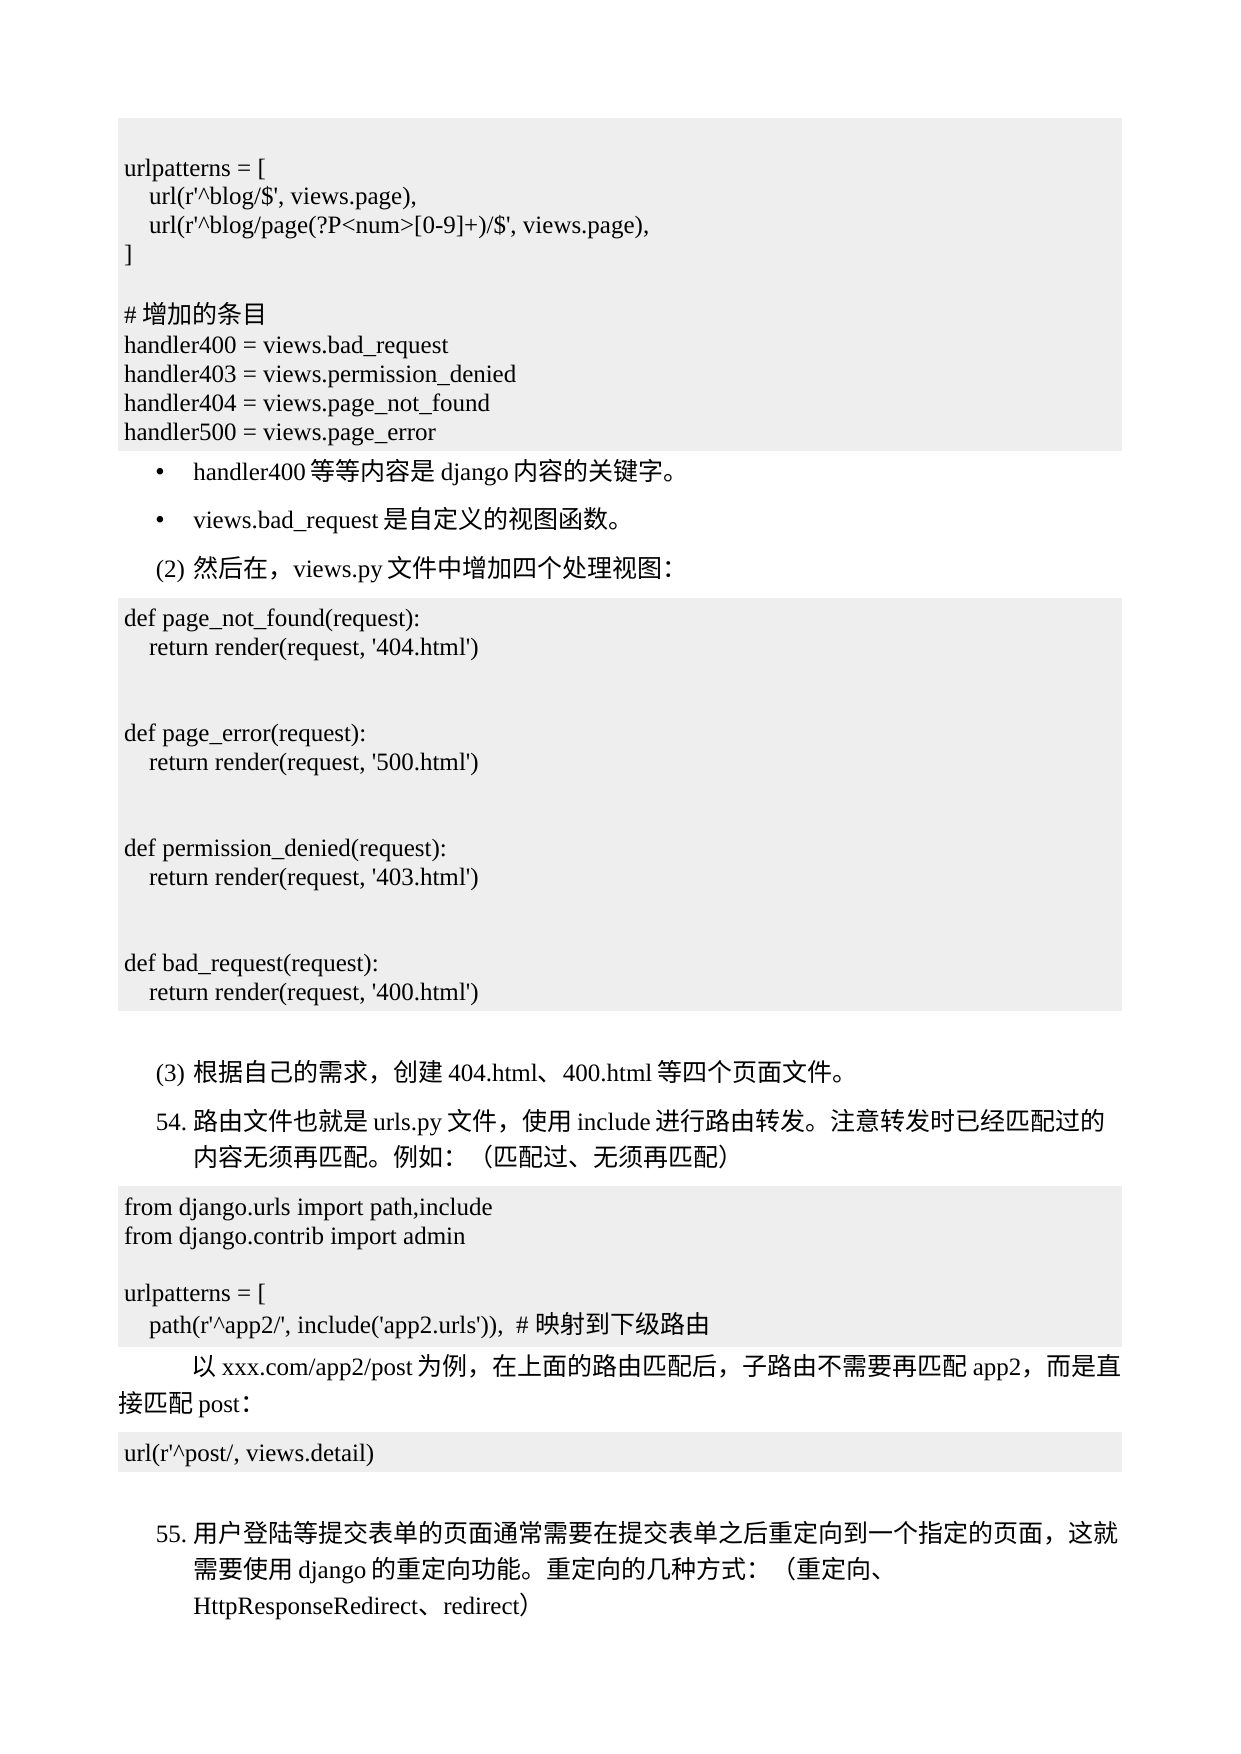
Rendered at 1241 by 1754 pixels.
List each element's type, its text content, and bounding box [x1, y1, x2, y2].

list 用户登陆等提交表单的页面通常需要在提交表单之后重定向到一个指定的页面，这就需要使用django的重定向功能。重定向的几种方式：（重定向、 HttpResponseRedirect、redirect） [156, 1513, 1122, 1622]
list views.bad_request是自定义的视图函数。 [156, 500, 1122, 536]
list handler400等等内容是django内容的关键字。 [156, 451, 1122, 487]
table_header def page_not_found(request): return render(request, '404.html') def page_error(request): return render(request, '500.html') def permission_denied(request): return render(request, '403.html') def bad_request(request): return render(request, '400.html') [118, 598, 1122, 1011]
list 根据自己的需求，创建404.html、400.html等四个页面文件。 [156, 1053, 1122, 1089]
list 路由文件也就是urls.py文件，使用include进行路由转发。注意转发时已经匹配过的内容无须再匹配。例如：（匹配过、无须再匹配） [156, 1101, 1122, 1174]
table_header url(r'^post/, views.detail) [118, 1432, 1122, 1472]
list 然后在，views.py文件中增加四个处理视图： [156, 549, 1122, 585]
table_header urlpatterns = [ url(r'^blog/$', views.page), url(r'^blog/page(?P<num>[0-9]+)/$', views.page), ] # 增加的条目 handler400 = views.bad_request handler403 = views.permission_denied handler404 = views.page_not_found handler500 = views.page_error [118, 118, 1122, 451]
text 以xxx.com/app2/post为例，在上面的路由匹配后，子路由不需要再匹配app2，而是直接匹配post： [118, 1347, 1122, 1419]
table_header from django.urls import path,include from django.contrib import admin urlpatterns = [ path(r'^app2/', include('app2.urls')), # 映射到下级路由 [118, 1186, 1122, 1347]
